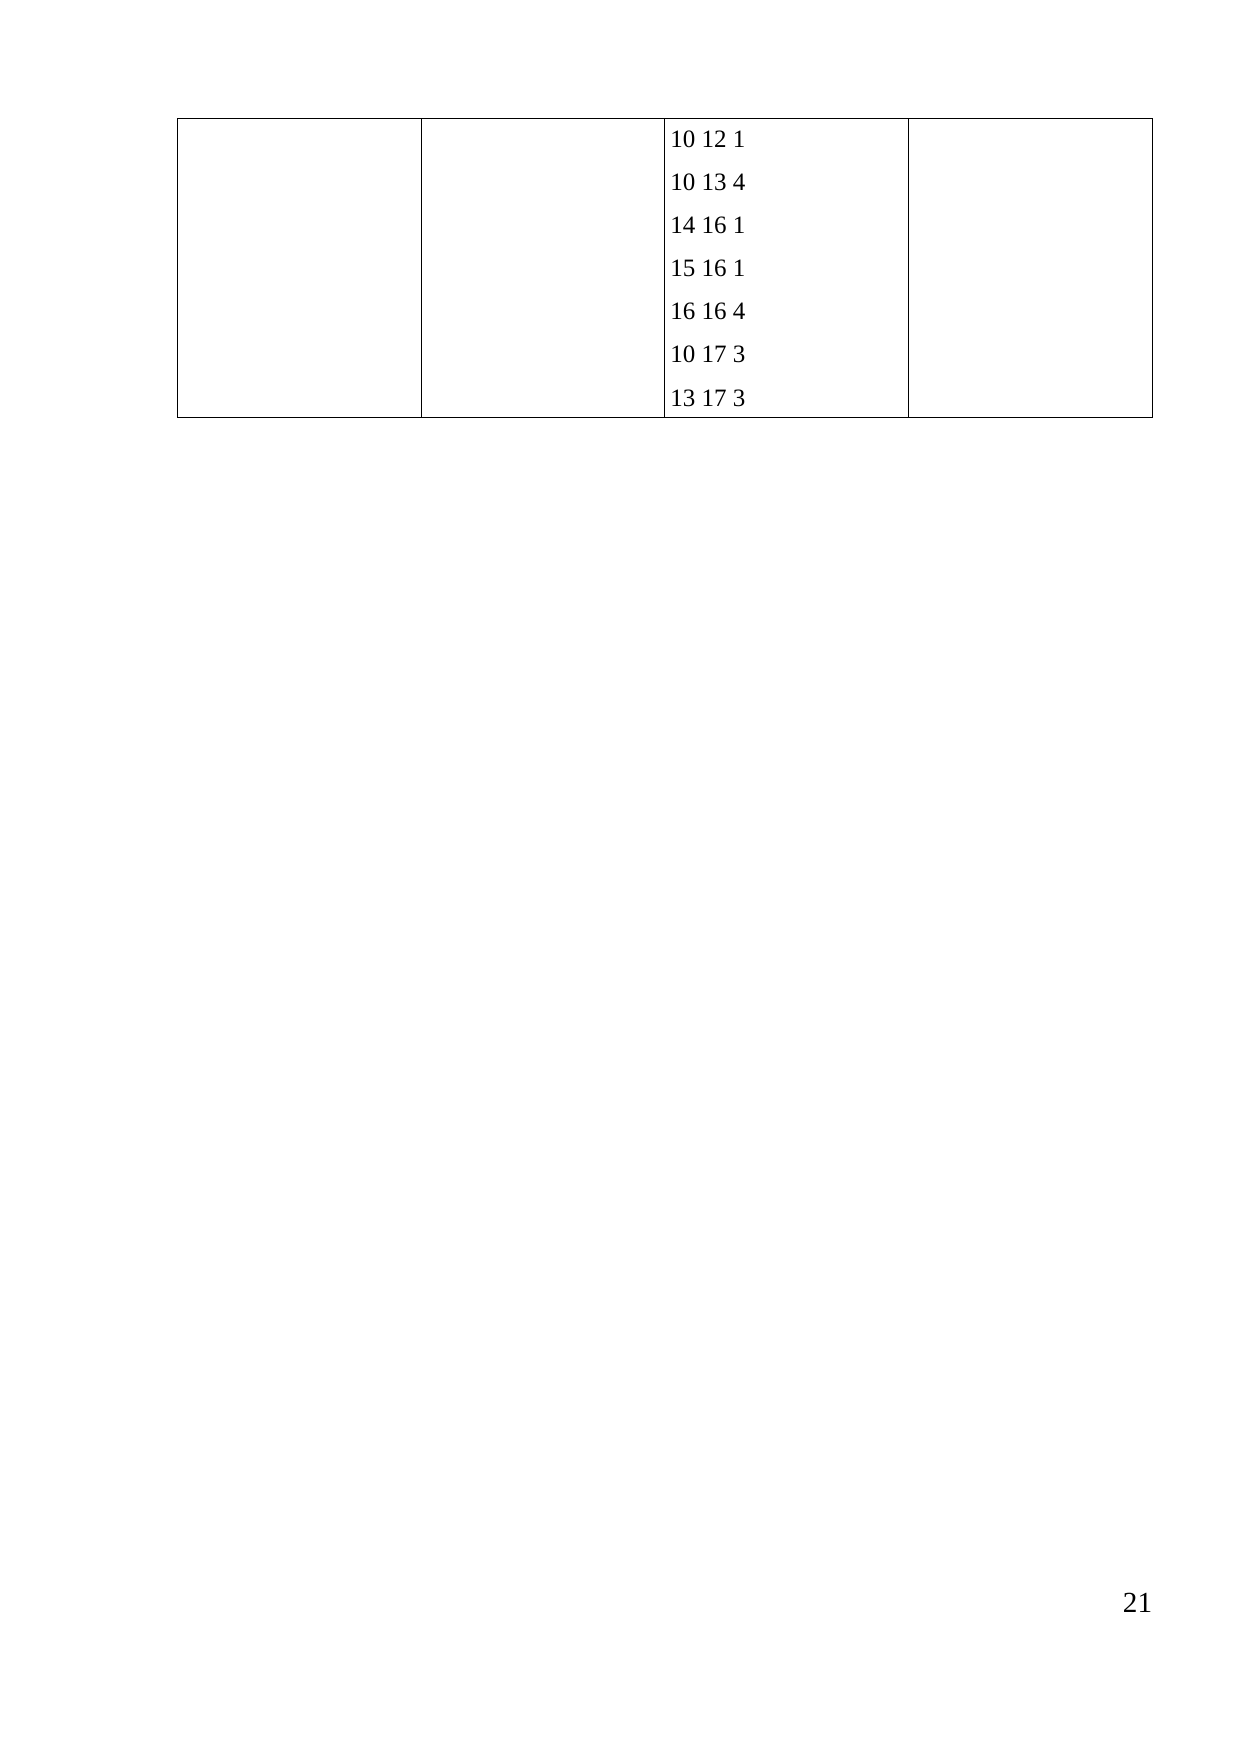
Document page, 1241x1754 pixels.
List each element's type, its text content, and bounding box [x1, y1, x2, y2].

table_cell 10 12 1 10 13 4 14 16 1 15 16 1 16 16 4 10 17 3 13 17 3 [665, 119, 908, 417]
table_cell [178, 119, 421, 417]
table_cell [422, 119, 664, 417]
table_cell [909, 119, 1152, 417]
